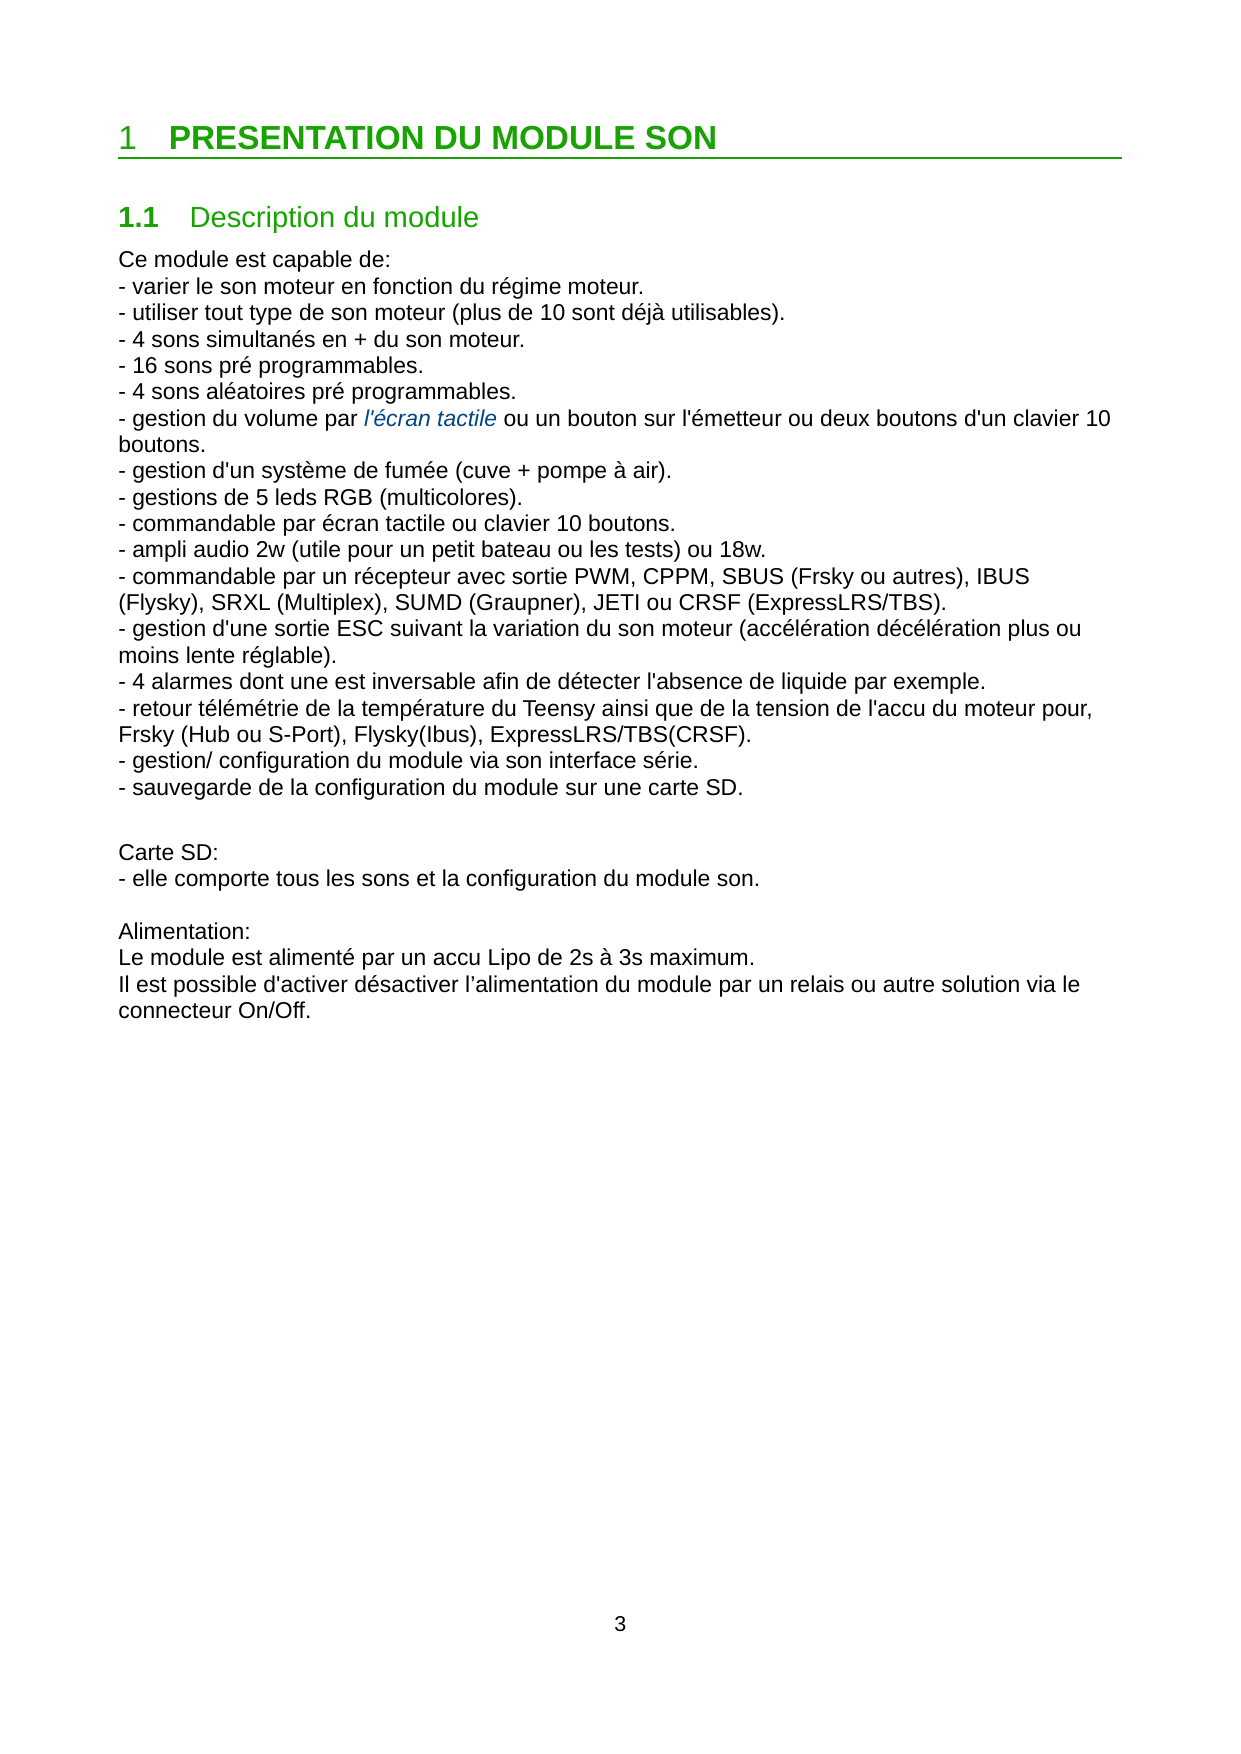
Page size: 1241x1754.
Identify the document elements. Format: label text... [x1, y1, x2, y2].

text Carte SD: - elle comporte tous les sons et la configuration du module son. Alimentation: Le module est alimenté par un accu Lipo de 2s à 3s maximum. Il est possible d'activer désactiver l’alimentation du module par un relais ou autre solution via le connecteur On/Off. [118, 839, 1122, 1023]
text Ce module est capable de: - varier le son moteur en fonction du régime moteur. - utiliser tout type de son moteur (plus de 10 sont déjà utilisables). - 4 sons simultanés en + du son moteur. - 16 sons pré programmables. - 4 sons aléatoires pré programmables. - gestion du volume par l'écran tactile ou un bouton sur l'émetteur ou deux boutons d'un clavier 10 boutons. - gestion d'un système de fumée (cuve + pompe à air). - gestions de 5 leds RGB (multicolores). - commandable par écran tactile ou clavier 10 boutons. - ampli audio 2w (utile pour un petit bateau ou les tests) ou 18w. - commandable par un récepteur avec sortie PWM, CPPM, SBUS (Frsky ou autres), IBUS (Flysky), SRXL (Multiplex), SUMD (Graupner), JETI ou CRSF (ExpressLRS/TBS). - gestion d'une sortie ESC suivant la variation du son moteur (accélération décélération plus ou moins lente réglable). - 4 alarmes dont une est inversable afin de détecter l'absence de liquide par exemple. - retour télémétrie de la température du Teensy ainsi que de la tension de l'accu du moteur pour, Frsky (Hub ou S-Port), Flysky(Ibus), ExpressLRS/TBS(CRSF). - gestion/ configuration du module via son interface série. - sauvegarde de la configuration du module sur une carte SD. [118, 246, 1122, 826]
subtitle Description du module [118, 201, 1122, 234]
subtitle PRESENTATION DU MODULE SON [118, 118, 1122, 157]
